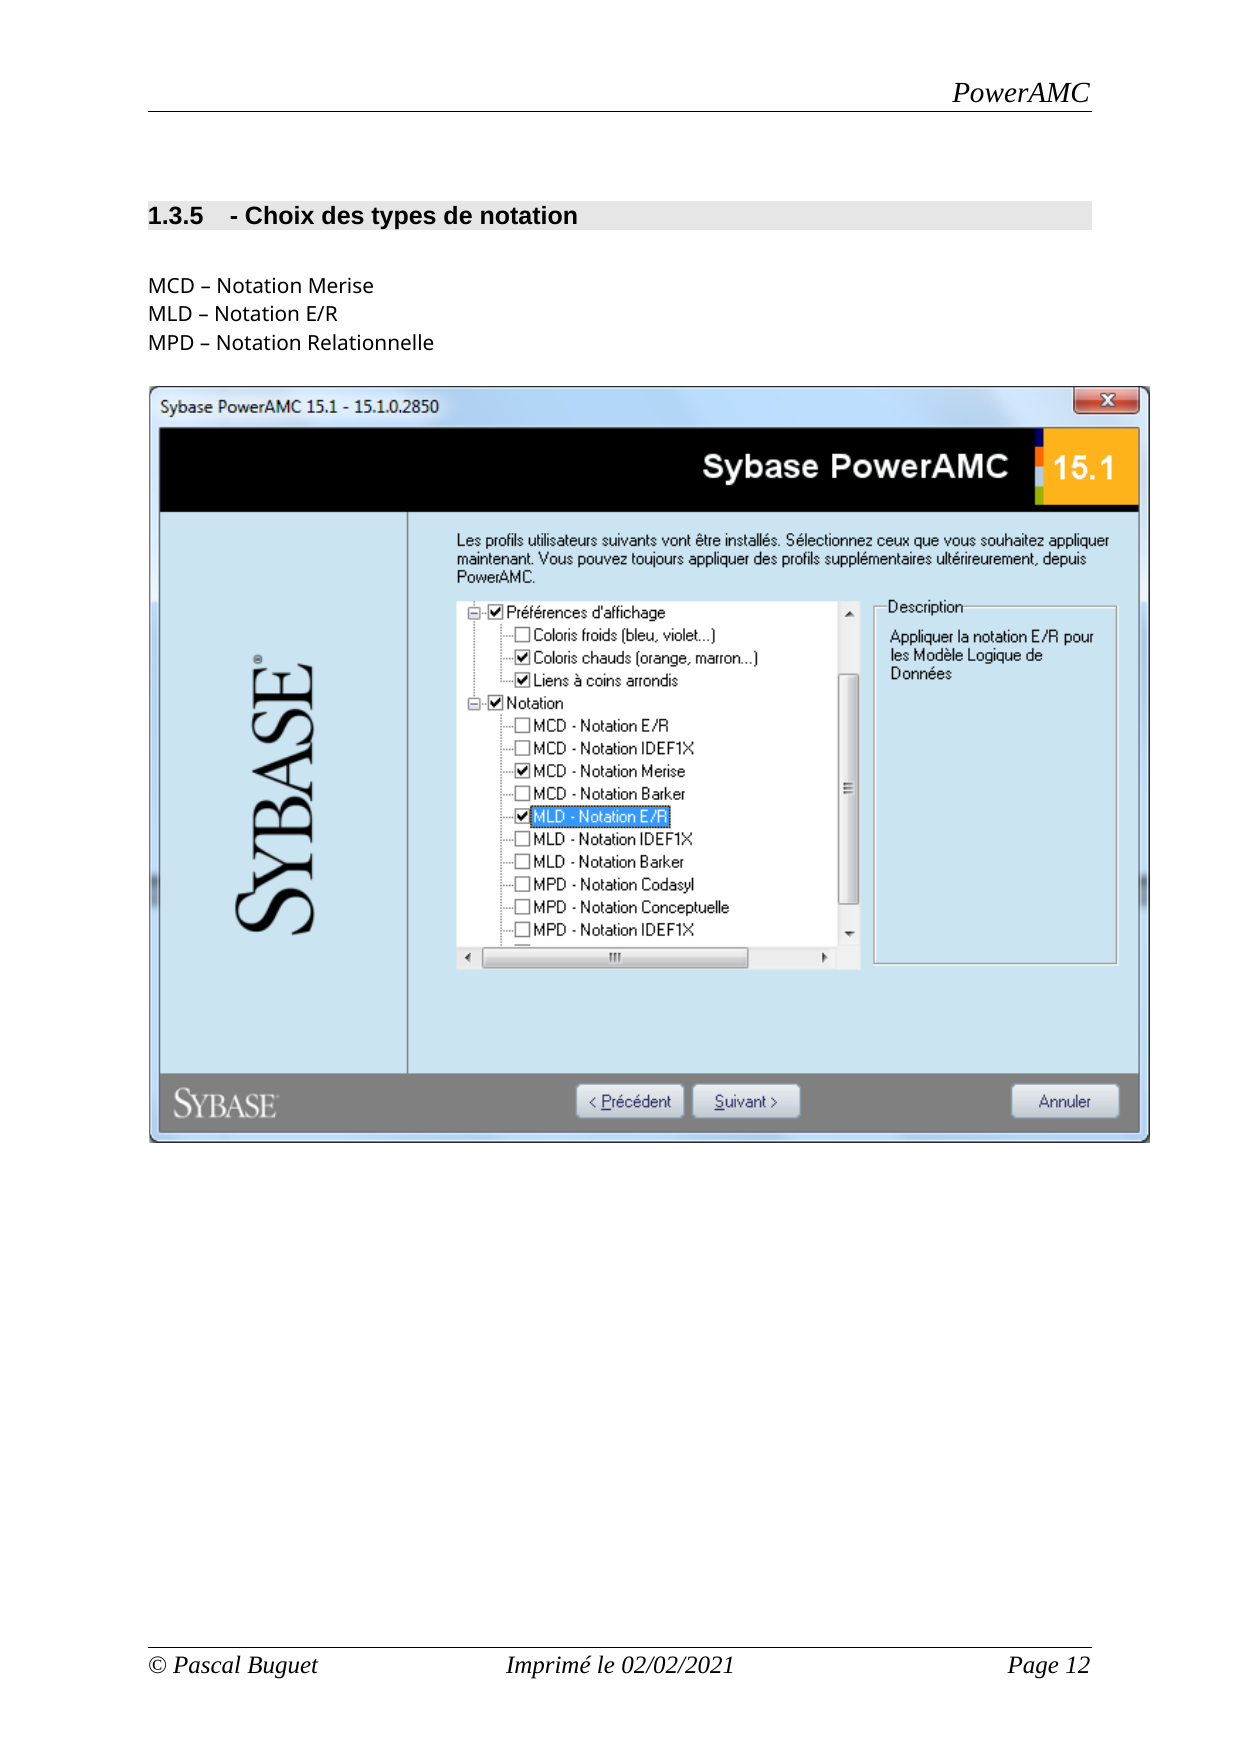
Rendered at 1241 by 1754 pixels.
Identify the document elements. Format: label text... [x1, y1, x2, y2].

text MCD – Notation Merise [148, 271, 1092, 299]
text MLD – Notation E/R [148, 299, 1092, 328]
picture [149, 386, 1150, 1143]
subtitle - Choix des types de notation [148, 201, 1092, 230]
text MPD – Notation Relationnelle [148, 328, 1092, 356]
